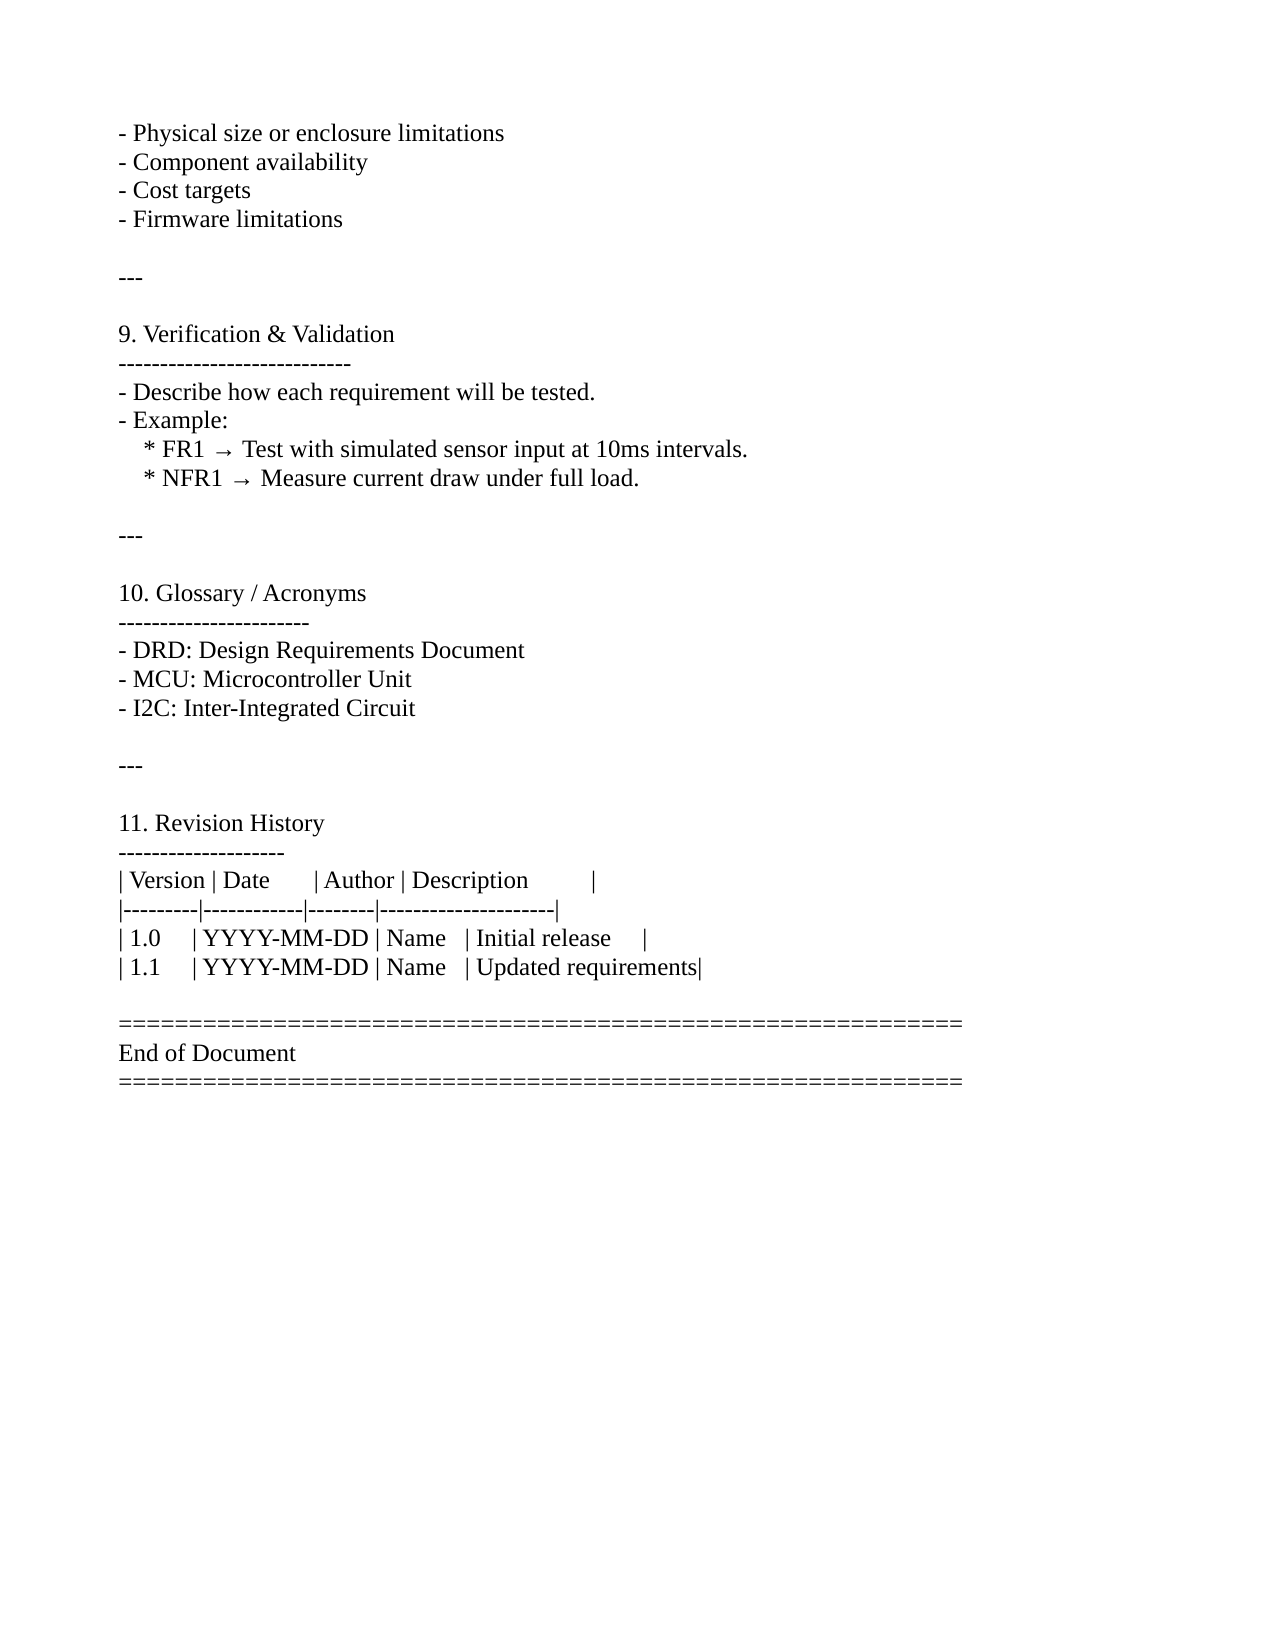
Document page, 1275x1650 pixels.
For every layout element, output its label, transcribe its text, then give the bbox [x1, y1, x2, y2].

text --- [118, 751, 1157, 779]
text --- [118, 521, 1157, 549]
text |---------|------------|--------|---------------------| [118, 894, 1157, 923]
text - Example: [118, 406, 1157, 434]
text 11. Revision History [118, 808, 1157, 837]
text - Cost targets [118, 176, 1157, 204]
text - Describe how each requirement will be tested. [118, 377, 1157, 406]
text ---------------------------- [118, 348, 1157, 377]
text - I2C: Inter-Integrated Circuit [118, 693, 1157, 722]
text --- [118, 262, 1157, 291]
text ============================================================ [118, 1009, 1157, 1038]
text * NFR1 → Measure current draw under full load. [118, 463, 1157, 492]
text 9. Verification & Validation [118, 319, 1157, 348]
text ----------------------- [118, 607, 1157, 636]
text - Firmware limitations [118, 204, 1157, 233]
text | Version | Date | Author | Description | [118, 866, 1157, 894]
text End of Document [118, 1038, 1157, 1067]
text | 1.0 | YYYY-MM-DD | Name | Initial release | [118, 923, 1157, 952]
text ============================================================ [118, 1067, 1157, 1096]
text - MCU: Microcontroller Unit [118, 664, 1157, 693]
text * FR1 → Test with simulated sensor input at 10ms intervals. [118, 434, 1157, 463]
text - Physical size or enclosure limitations [118, 118, 1157, 147]
text 10. Glossary / Acronyms [118, 578, 1157, 607]
text - DRD: Design Requirements Document [118, 636, 1157, 664]
text - Component availability [118, 147, 1157, 176]
text -------------------- [118, 837, 1157, 866]
text | 1.1 | YYYY-MM-DD | Name | Updated requirements| [118, 952, 1157, 981]
